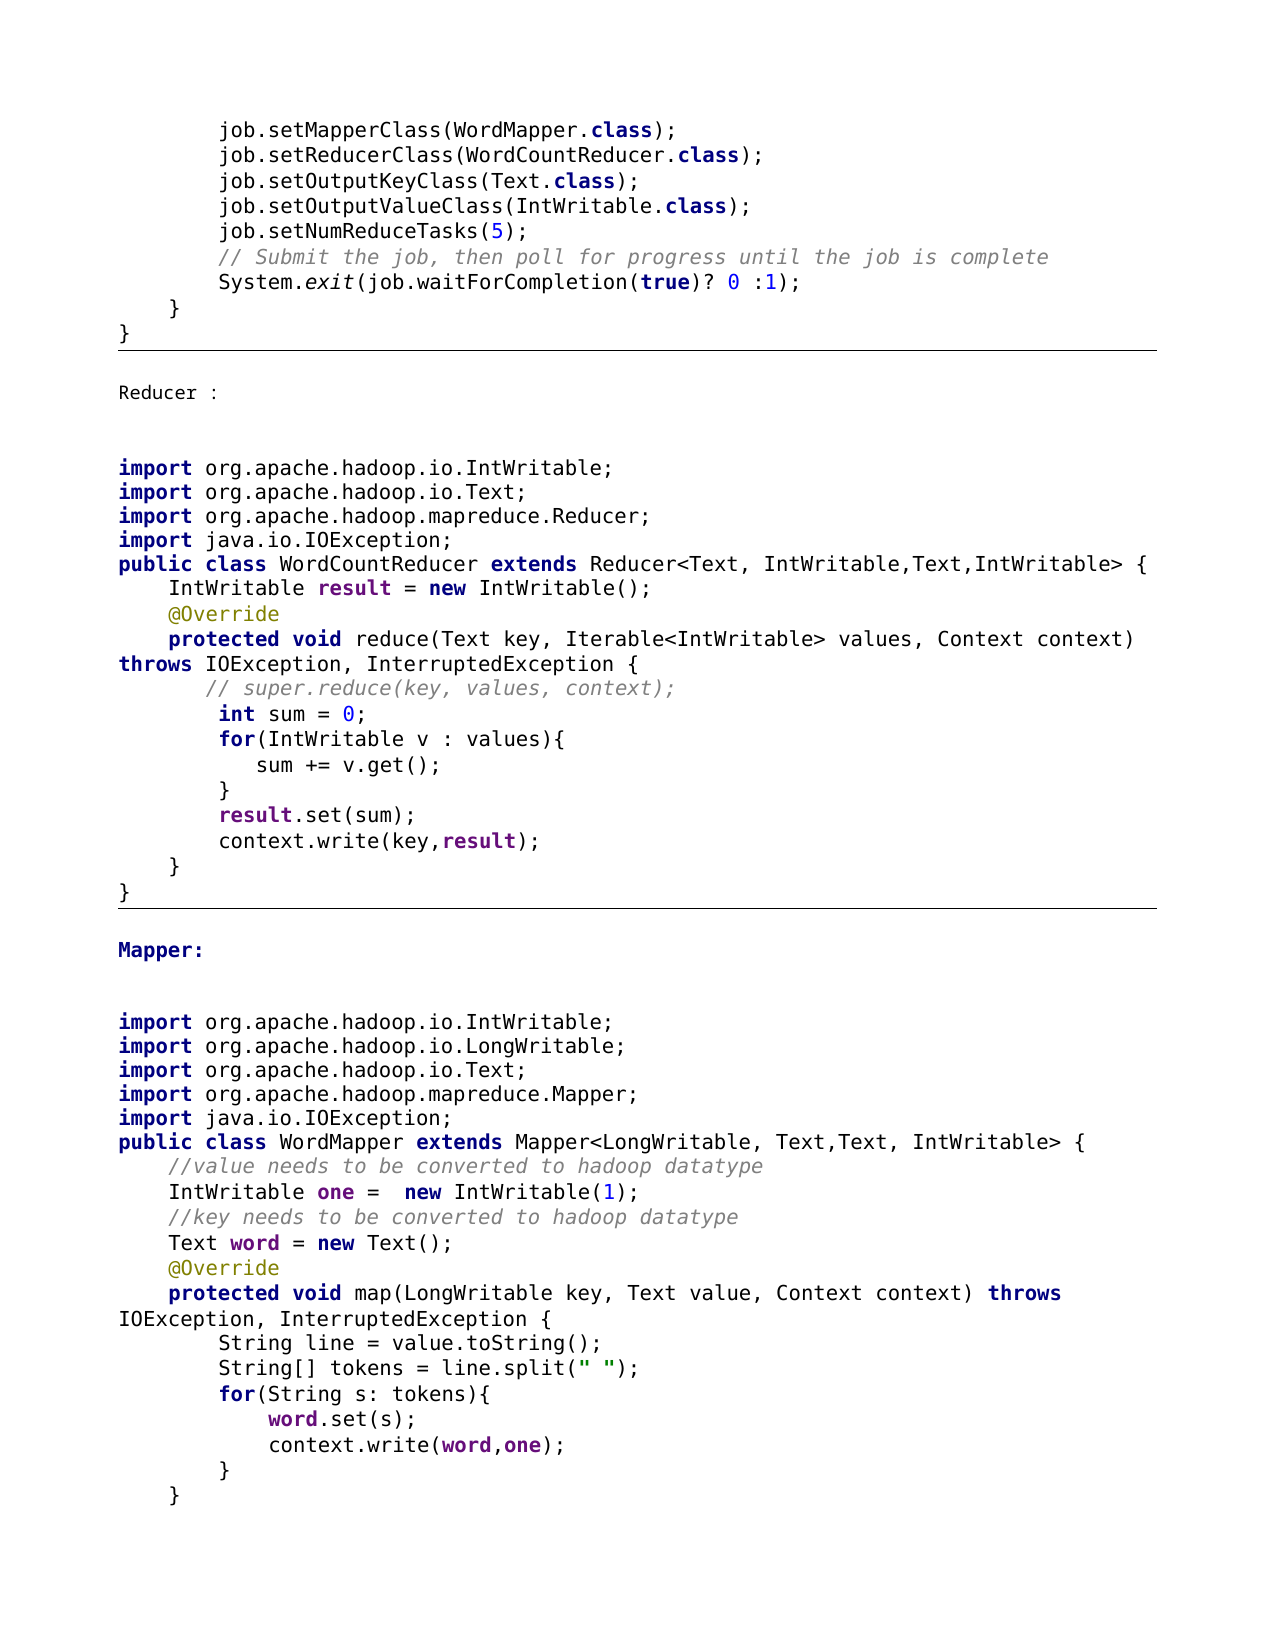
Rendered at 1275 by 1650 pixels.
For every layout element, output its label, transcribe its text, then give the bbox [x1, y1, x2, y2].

text job.setMapperClass(WordMapper.class); [118, 118, 1157, 143]
text //value needs to be converted to hadoop datatype [118, 1154, 1157, 1180]
text job.setNumReduceTasks(5); [118, 220, 1157, 245]
text import org.apache.hadoop.mapreduce.Reducer; [118, 504, 1157, 528]
text IntWritable one = new IntWritable(1); [118, 1180, 1157, 1205]
text protected void map(LongWritable key, Text value, Context context) throws IOException, InterruptedException { [118, 1282, 1157, 1331]
text } [118, 1458, 1157, 1484]
text } [118, 880, 1157, 908]
text public class WordCountReducer extends Reducer<Text, IntWritable,Text,IntWritable> { [118, 552, 1157, 576]
text } [118, 296, 1157, 321]
text @Override [118, 1256, 1157, 1282]
text } [118, 321, 1157, 350]
text System.exit(job.waitForCompletion(true)? 0 :1); [118, 271, 1157, 296]
text String line = value.toString(); [118, 1331, 1157, 1357]
text Mapper: [118, 938, 1157, 962]
text import java.io.IOException; [118, 528, 1157, 552]
text protected void reduce(Text key, Iterable<IntWritable> values, Context context) throws IOException, InterruptedException { [118, 627, 1157, 677]
text result.set(sum); [118, 804, 1157, 829]
text job.setOutputValueClass(IntWritable.class); [118, 194, 1157, 220]
text //key needs to be converted to hadoop datatype [118, 1205, 1157, 1231]
text job.setReducerClass(WordCountReducer.class); [118, 143, 1157, 169]
text job.setOutputKeyClass(Text.class); [118, 169, 1157, 194]
text // super.reduce(key, values, context); [118, 677, 1157, 702]
text import org.apache.hadoop.io.IntWritable; [118, 456, 1157, 480]
text } [118, 778, 1157, 804]
text @Override [118, 602, 1157, 627]
text import java.io.IOException; [118, 1106, 1157, 1131]
text import org.apache.hadoop.mapreduce.Mapper; [118, 1082, 1157, 1106]
text for(String s: tokens){ [118, 1382, 1157, 1407]
text import org.apache.hadoop.io.Text; [118, 1058, 1157, 1082]
text public class WordMapper extends Mapper<LongWritable, Text,Text, IntWritable> { [118, 1131, 1157, 1154]
text import org.apache.hadoop.io.LongWritable; [118, 1034, 1157, 1058]
text Reducer : [118, 379, 1157, 405]
text context.write(word,one); [118, 1433, 1157, 1458]
text int sum = 0; [118, 702, 1157, 727]
text context.write(key,result); [118, 829, 1157, 854]
text import org.apache.hadoop.io.Text; [118, 480, 1157, 504]
text // Submit the job, then poll for progress until the job is complete [118, 245, 1157, 271]
text sum += v.get(); [118, 753, 1157, 778]
text import org.apache.hadoop.io.IntWritable; [118, 1010, 1157, 1034]
text Text word = new Text(); [118, 1231, 1157, 1256]
text String[] tokens = line.split(" "); [118, 1357, 1157, 1382]
text } [118, 854, 1157, 880]
text word.set(s); [118, 1407, 1157, 1433]
text for(IntWritable v : values){ [118, 727, 1157, 753]
text } [118, 1484, 1157, 1509]
text IntWritable result = new IntWritable(); [118, 576, 1157, 602]
